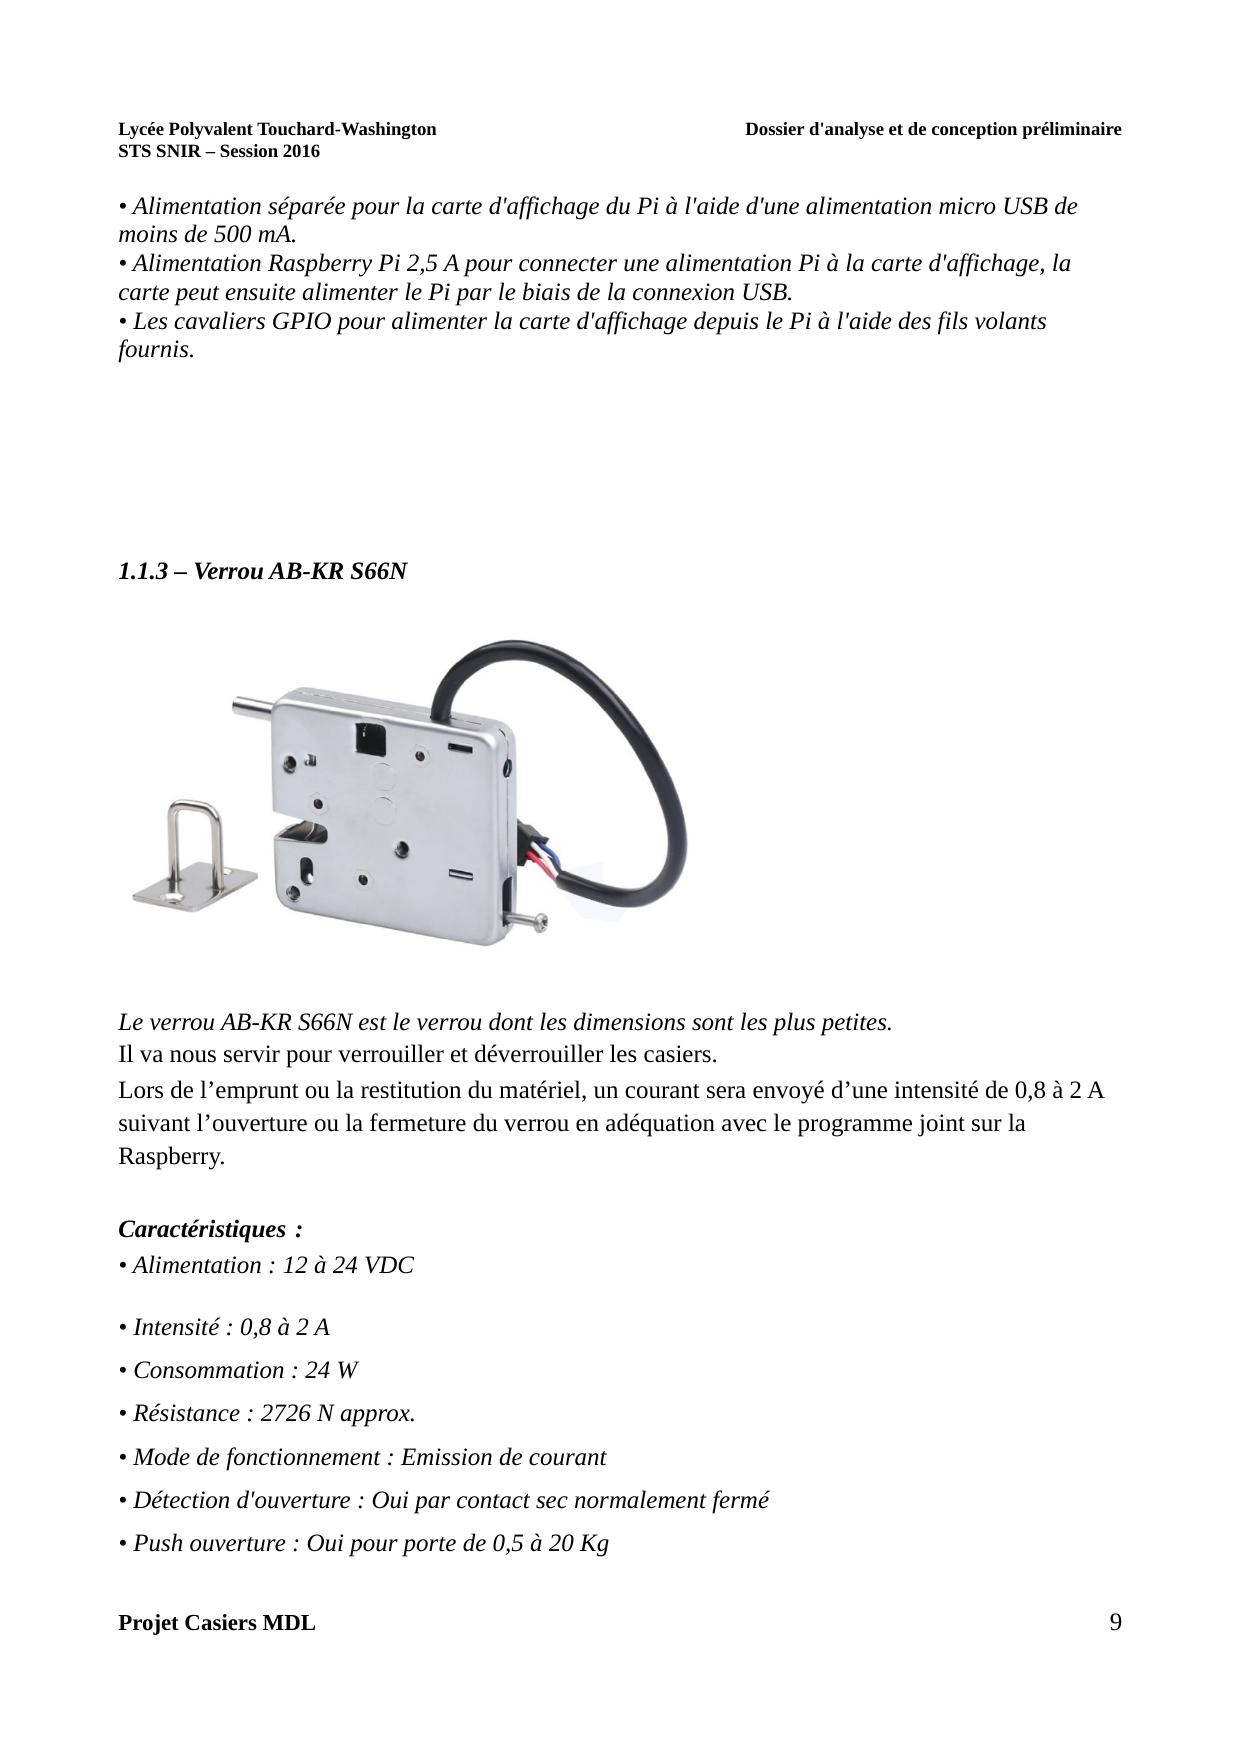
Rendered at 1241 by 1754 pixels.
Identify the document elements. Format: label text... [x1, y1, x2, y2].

subtitle 1.1.3 – Verrou AB-KR S66N [118, 556, 1122, 585]
text Le verrou AB-KR S66N est le verrou dont les dimensions sont les plus petites. [118, 1007, 1122, 1036]
text • Alimentation séparée pour la carte d'affichage du Pi à l'aide d'une alimentation micro USB de moins de 500 mA. • Alimentation Raspberry Pi 2,5 A pour connecter une alimentation Pi à la carte d'affichage, la carte peut ensuite alimenter le Pi par le biais de la connexion USB. • Les cavaliers GPIO pour alimenter la carte d'affichage depuis le Pi à l'aide des fils volants fournis. [118, 191, 1122, 363]
text • Consommation : 24 W [118, 1355, 1122, 1384]
picture [118, 597, 705, 989]
text • Détection d'ouverture : Oui par contact sec normalement fermé [118, 1485, 1122, 1514]
text • Résistance : 2726 N approx. [118, 1398, 1122, 1427]
text • Intensité : 0,8 à 2 A [118, 1312, 1122, 1341]
text Caractéristiques : [118, 1214, 1122, 1243]
text • Mode de fonctionnement : Emission de courant [118, 1442, 1122, 1471]
text Lors de l’emprunt ou la restitution du matériel, un courant sera envoyé d’une intensité de 0,8 à 2 A suivant l’ouverture ou la fermeture du verrou en adéquation avec le programme joint sur la Raspberry. [118, 1075, 1122, 1170]
text Il va nous servir pour verrouiller et déverrouiller les casiers. [118, 1039, 1122, 1068]
text • Push ouverture : Oui pour porte de 0,5 à 20 Kg [118, 1528, 1122, 1557]
text • Alimentation : 12 à 24 VDC [118, 1250, 1122, 1279]
